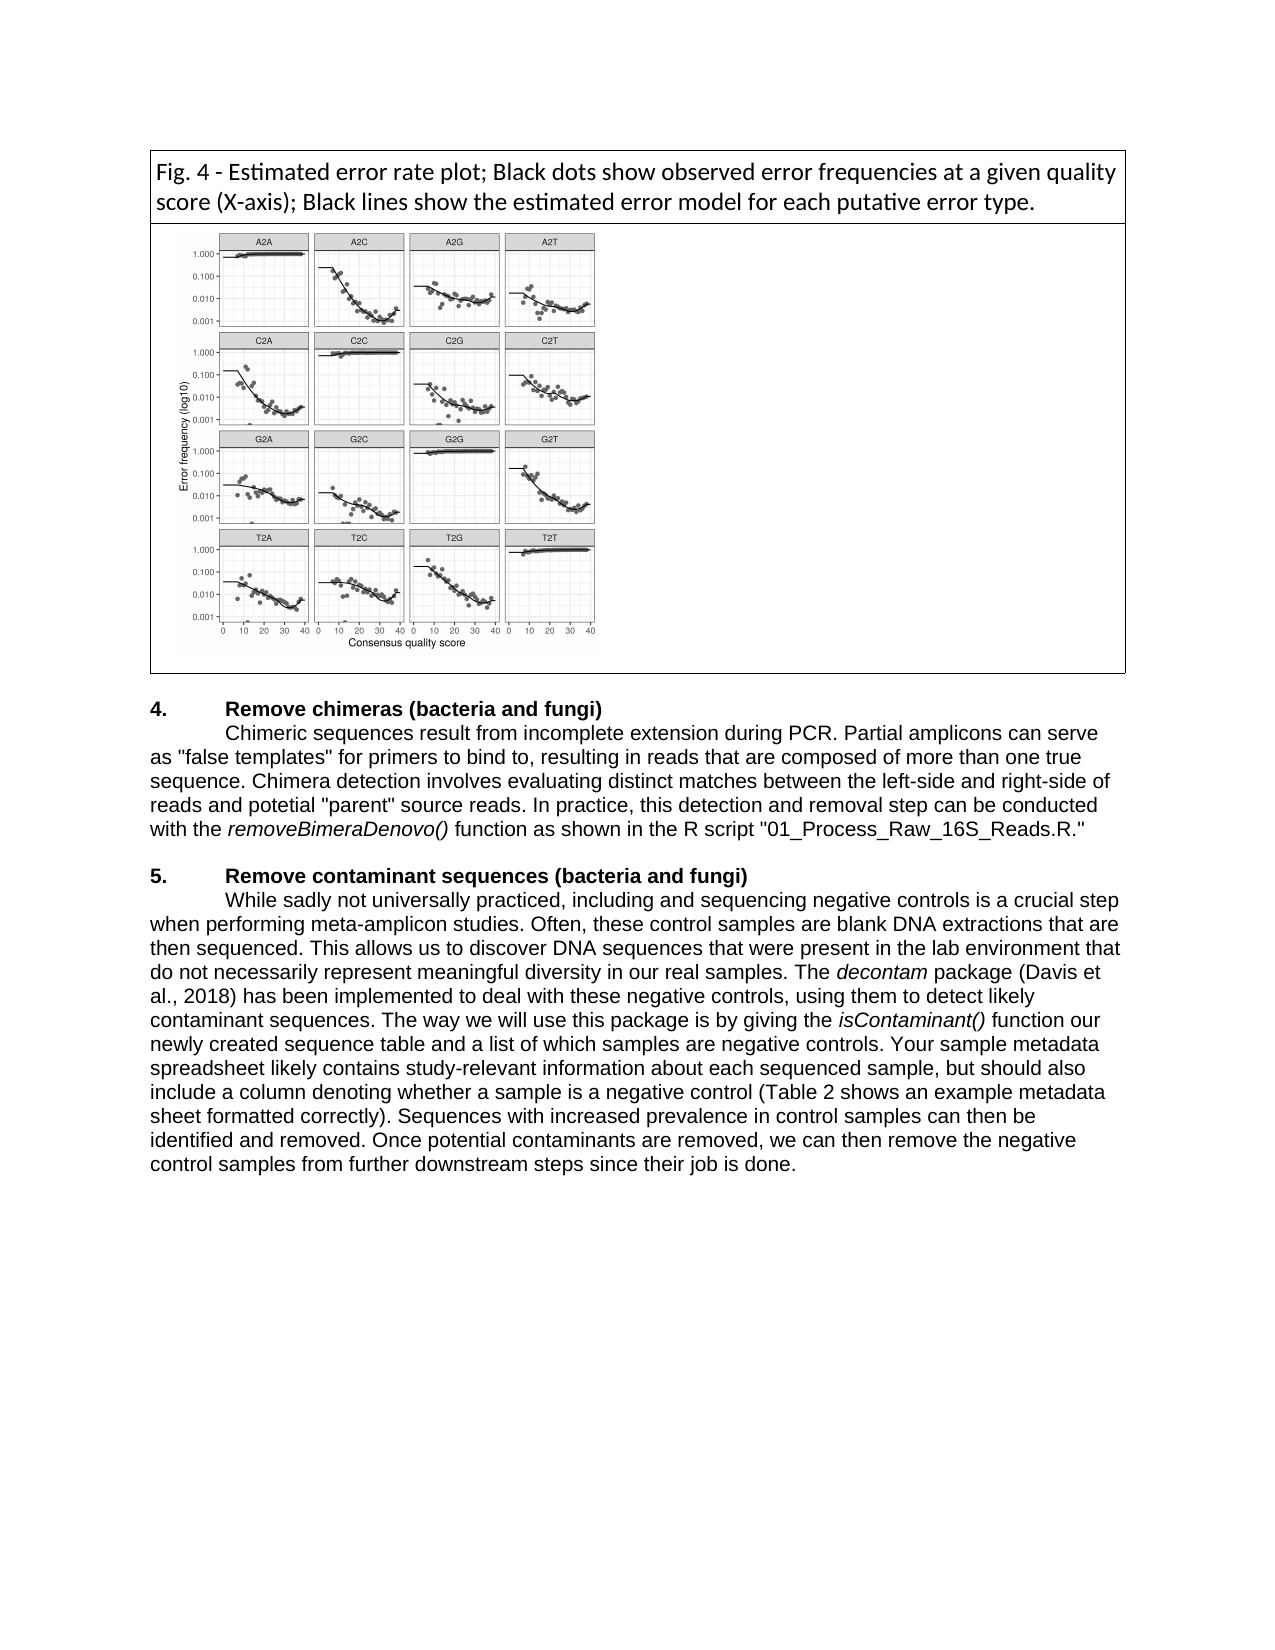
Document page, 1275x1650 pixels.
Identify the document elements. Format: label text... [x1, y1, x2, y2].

text 5. Remove contaminant sequences (bacteria and fungi) [150, 864, 1125, 888]
text While sadly not universally practiced, including and sequencing negative controls is a crucial step when performing meta-amplicon studies. Often, these control samples are blank DNA extractions that are then sequenced. This allows us to discover DNA sequences that were present in the lab environment that do not necessarily represent meaningful diversity in our real samples. The decontam package (Davis et al., 2018) has been implemented to deal with these negative controls, using them to detect likely contaminant sequences. The way we will use this package is by giving the isContaminant() function our newly created sequence table and a list of which samples are negative controls. Your sample metadata spreadsheet likely contains study-relevant information about each sequenced sample, but should also include a column denoting whether a sample is a negative control (Table 2 shows an example metadata sheet formatted correctly). Sequences with increased prevalence in control samples can then be identified and removed. Once potential contaminants are removed, we can then remove the negative control samples from further downstream steps since their job is done. [150, 888, 1125, 1176]
table_cell [151, 224, 1125, 673]
text 4. Remove chimeras (bacteria and fungi) [150, 697, 1125, 721]
table_header Fig. 4 - Estimated error rate plot; Black dots show observed error frequencies at a given quality score (X-axis); Black lines show the estimated error model for each putative error type. [151, 151, 1125, 223]
picture [174, 228, 599, 654]
text Chimeric sequences result from incomplete extension during PCR. Partial amplicons can serve as "false templates" for primers to bind to, resulting in reads that are composed of more than one true sequence. Chimera detection involves evaluating distinct matches between the left-side and right-side of reads and potetial "parent" source reads. In practice, this detection and removal step can be conducted with the removeBimeraDenovo() function as shown in the R script "01_Process_Raw_16S_Reads.R." [150, 721, 1125, 840]
